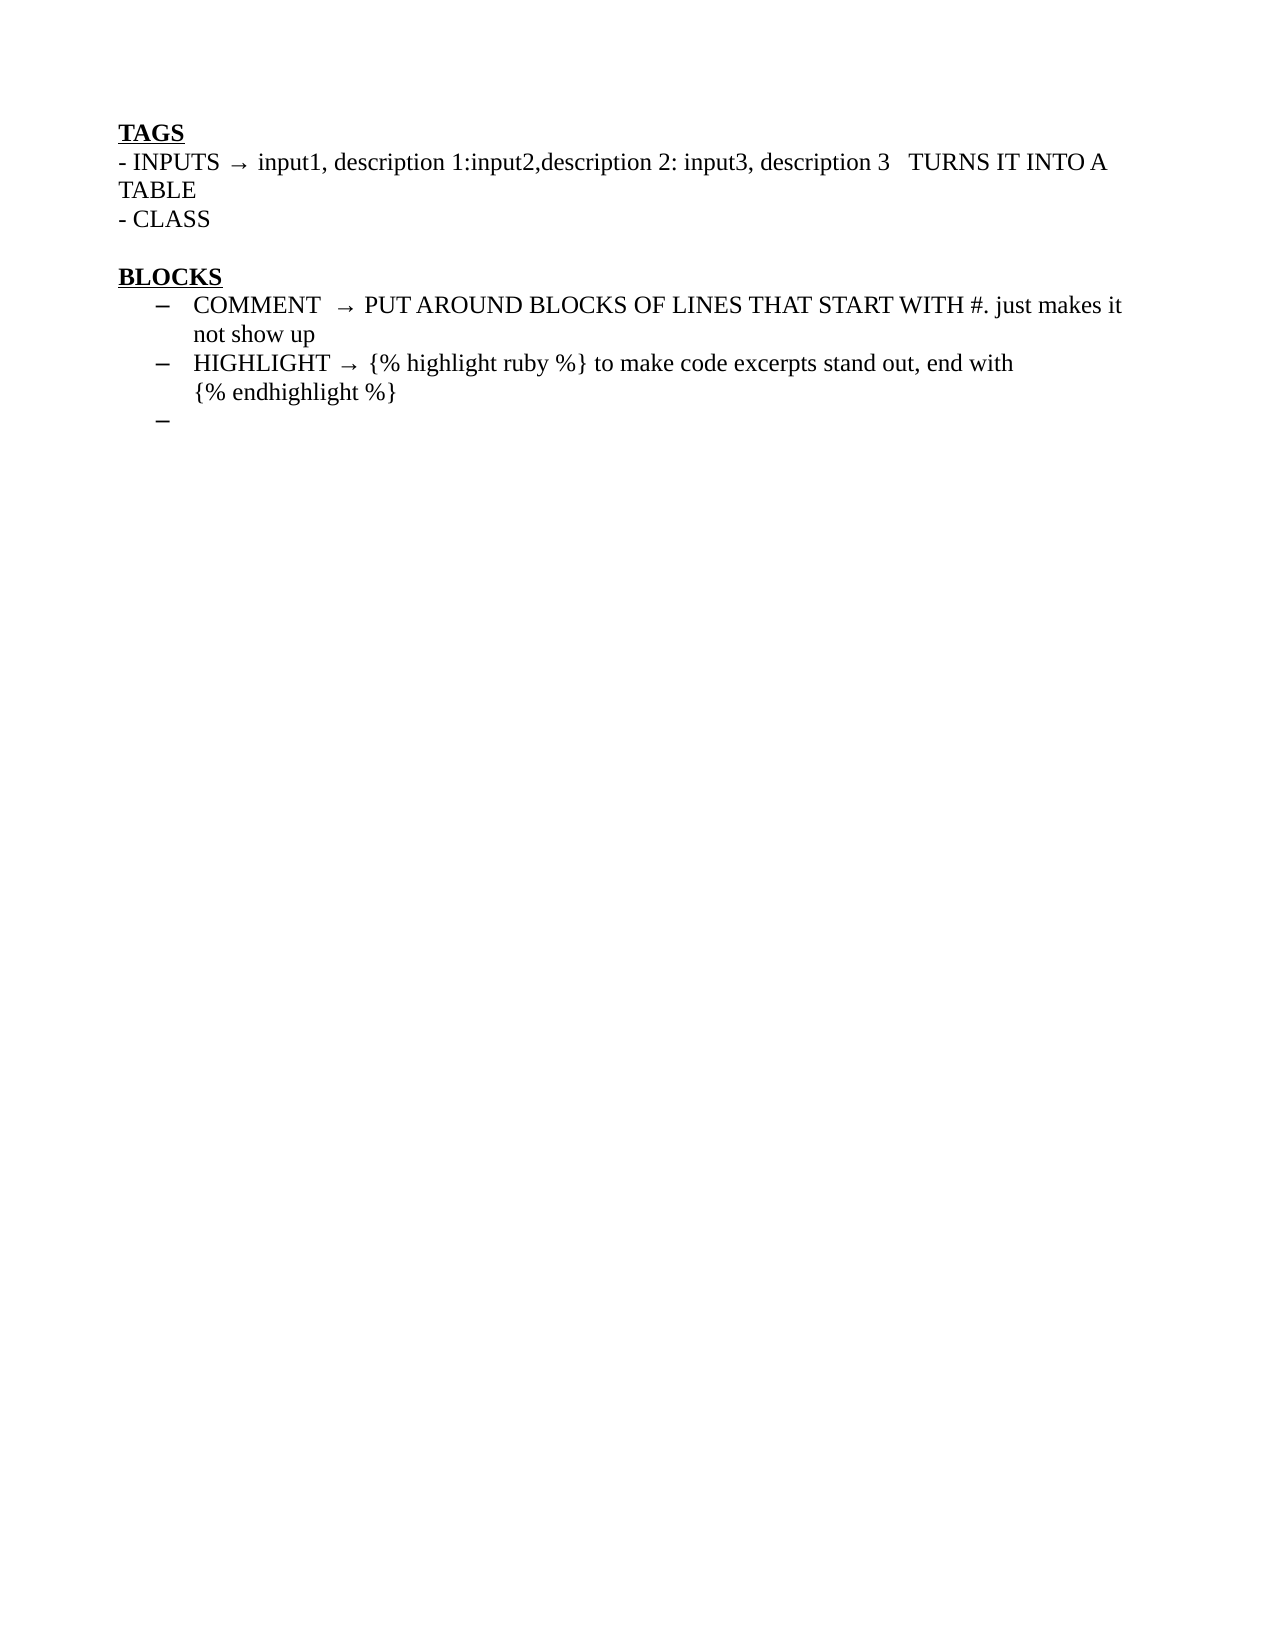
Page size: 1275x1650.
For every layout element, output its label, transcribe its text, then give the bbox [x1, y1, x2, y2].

text BLOCKS [118, 262, 1157, 291]
text - CLASS [118, 204, 1157, 233]
text - INPUTS → input1, description 1:input2,description 2: input3, description 3 TURNS IT INTO A TABLE [118, 147, 1157, 204]
list COMMENT → PUT AROUND BLOCKS OF LINES THAT START WITH #. just makes it not show up [156, 291, 1157, 348]
list HIGHLIGHT → {% highlight ruby %} to make code excerpts stand out, end with [156, 348, 1157, 377]
text TAGS [118, 118, 1157, 147]
list {% endhighlight %} [156, 377, 1157, 406]
